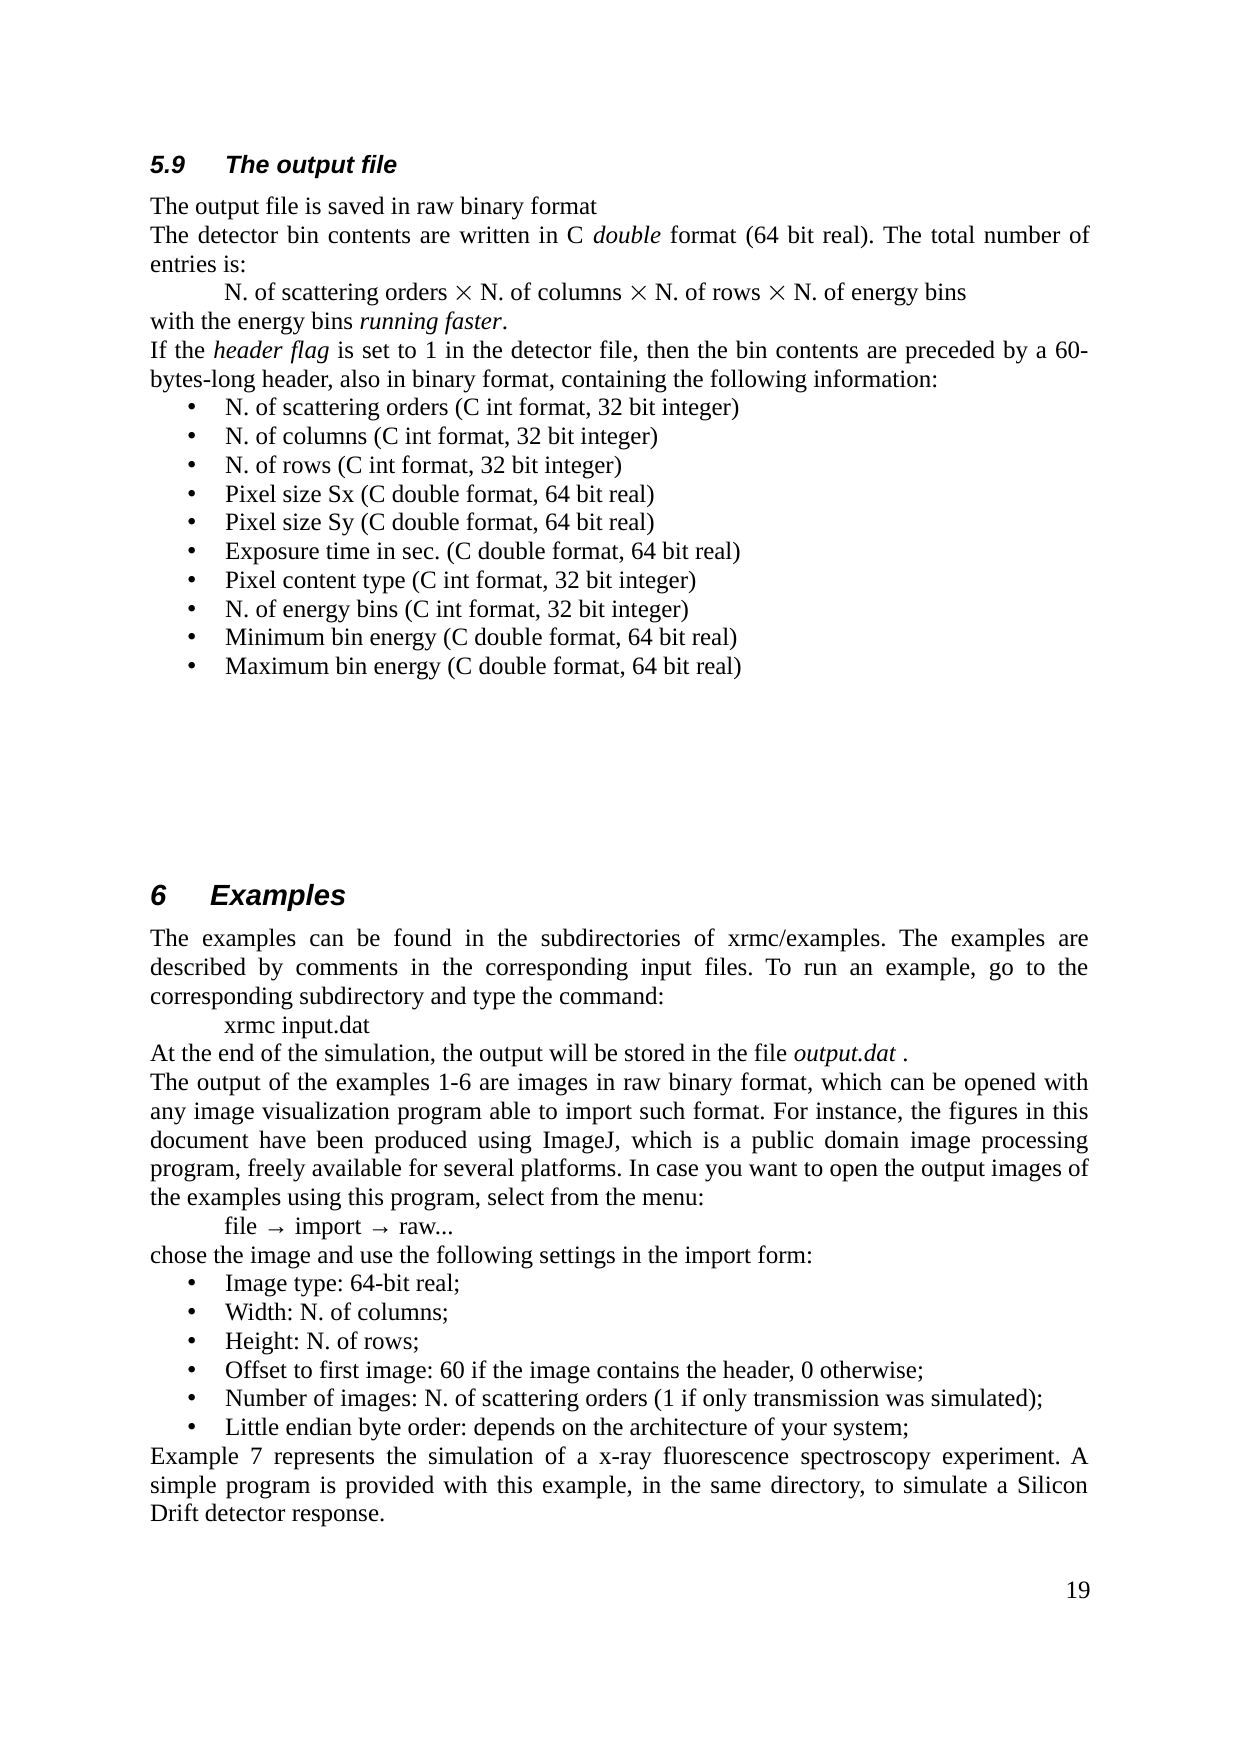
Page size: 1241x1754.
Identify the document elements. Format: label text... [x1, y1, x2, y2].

list Pixel size Sx (C double format, 64 bit real) [187, 479, 1090, 507]
text If the header flag is set to 1 in the detector file, then the bin contents are preceded by a 60-bytes-long header, also in binary format, containing the following information: [150, 335, 1090, 392]
text At the end of the simulation, the output will be stored in the file output.dat . [150, 1038, 1090, 1067]
text The output of the examples 1-6 are images in raw binary format, which can be opened with any image visualization program able to import such format. For instance, the figures in this document have been produced using ImageJ, which is a public domain image processing program, freely available for several platforms. In case you want to open the output images of the examples using this program, select from the menu: [150, 1067, 1090, 1211]
text The output file is saved in raw binary format [150, 191, 1090, 220]
subtitle Examples [150, 877, 1090, 911]
list Exposure time in sec. (C double format, 64 bit real) [187, 536, 1090, 565]
text The detector bin contents are written in C double format (64 bit real). The total number of entries is: [150, 220, 1090, 277]
text with the energy bins running faster. [150, 306, 1090, 335]
list Width: N. of columns; [187, 1297, 1090, 1326]
list Height: N. of rows; [187, 1326, 1090, 1355]
text The examples can be found in the subdirectories of xrmc/examples. The examples are described by comments in the corresponding input files. To run an example, go to the corresponding subdirectory and type the command: [150, 923, 1090, 1010]
text xrmc input.dat [150, 1010, 1090, 1038]
list N. of scattering orders (C int format, 32 bit integer) [187, 392, 1090, 421]
list N. of energy bins (C int format, 32 bit integer) [187, 594, 1090, 622]
subtitle The output file [150, 150, 1090, 179]
list N. of columns (C int format, 32 bit integer) [187, 421, 1090, 450]
text N. of scattering orders × N. of columns × N. of rows × N. of energy bins [150, 277, 1090, 306]
list Maximum bin energy (C double format, 64 bit real) [187, 651, 1090, 680]
list Pixel content type (C int format, 32 bit integer) [187, 565, 1090, 594]
list Image type: 64-bit real; [187, 1268, 1090, 1297]
text file → import → raw... [150, 1211, 1090, 1240]
list Pixel size Sy (C double format, 64 bit real) [187, 507, 1090, 536]
text Example 7 represents the simulation of a x-ray fluorescence spectroscopy experiment. A simple program is provided with this example, in the same directory, to simulate a Silicon Drift detector response. [150, 1441, 1090, 1527]
list Minimum bin energy (C double format, 64 bit real) [187, 622, 1090, 651]
list N. of rows (C int format, 32 bit integer) [187, 450, 1090, 479]
list Offset to first image: 60 if the image contains the header, 0 otherwise; [187, 1355, 1090, 1383]
list Number of images: N. of scattering orders (1 if only transmission was simulated); [187, 1383, 1090, 1412]
text chose the image and use the following settings in the import form: [150, 1240, 1090, 1268]
list Little endian byte order: depends on the architecture of your system; [187, 1412, 1090, 1441]
